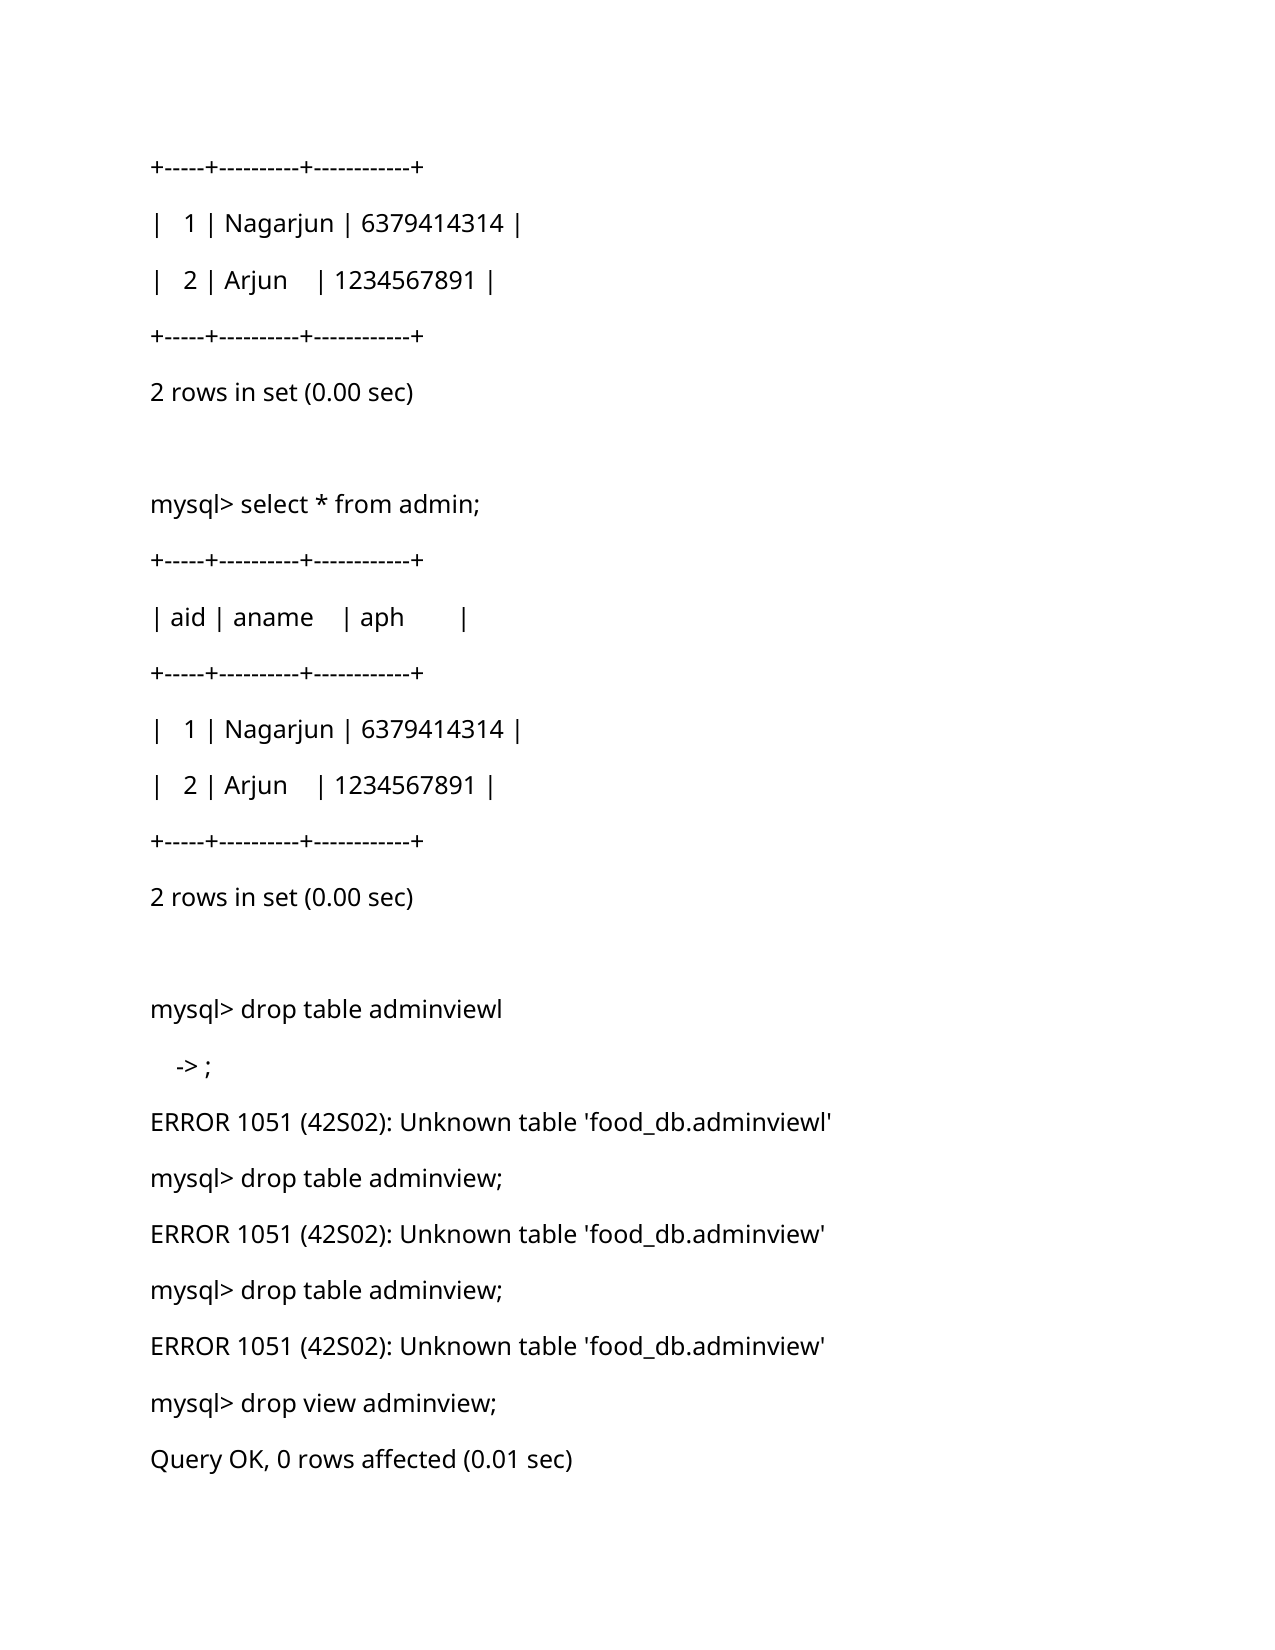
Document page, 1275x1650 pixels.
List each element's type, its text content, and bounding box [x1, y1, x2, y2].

text mysql> drop table adminview; [150, 1161, 1125, 1195]
text 2 rows in set (0.00 sec) [150, 880, 1125, 914]
text | 2 | Arjun | 1234567891 | [150, 262, 1125, 296]
text ERROR 1051 (42S02): Unknown table 'food_db.adminview' [150, 1217, 1125, 1251]
text ERROR 1051 (42S02): Unknown table 'food_db.adminviewl' [150, 1104, 1125, 1138]
text mysql> drop table adminview; [150, 1273, 1125, 1307]
text | 2 | Arjun | 1234567891 | [150, 768, 1125, 802]
text mysql> drop table adminviewl [150, 992, 1125, 1026]
text +-----+----------+------------+ [150, 150, 1125, 184]
text mysql> drop view adminview; [150, 1385, 1125, 1419]
text +-----+----------+------------+ [150, 824, 1125, 858]
text +-----+----------+------------+ [150, 543, 1125, 577]
text | 1 | Nagarjun | 6379414314 | [150, 206, 1125, 240]
text ERROR 1051 (42S02): Unknown table 'food_db.adminview' [150, 1329, 1125, 1363]
text 2 rows in set (0.00 sec) [150, 374, 1125, 409]
text +-----+----------+------------+ [150, 655, 1125, 689]
text -> ; [150, 1048, 1125, 1082]
text | 1 | Nagarjun | 6379414314 | [150, 711, 1125, 746]
text Query OK, 0 rows affected (0.01 sec) [150, 1441, 1125, 1475]
text mysql> select * from admin; [150, 487, 1125, 521]
text | aid | aname | aph | [150, 599, 1125, 633]
text +-----+----------+------------+ [150, 318, 1125, 352]
